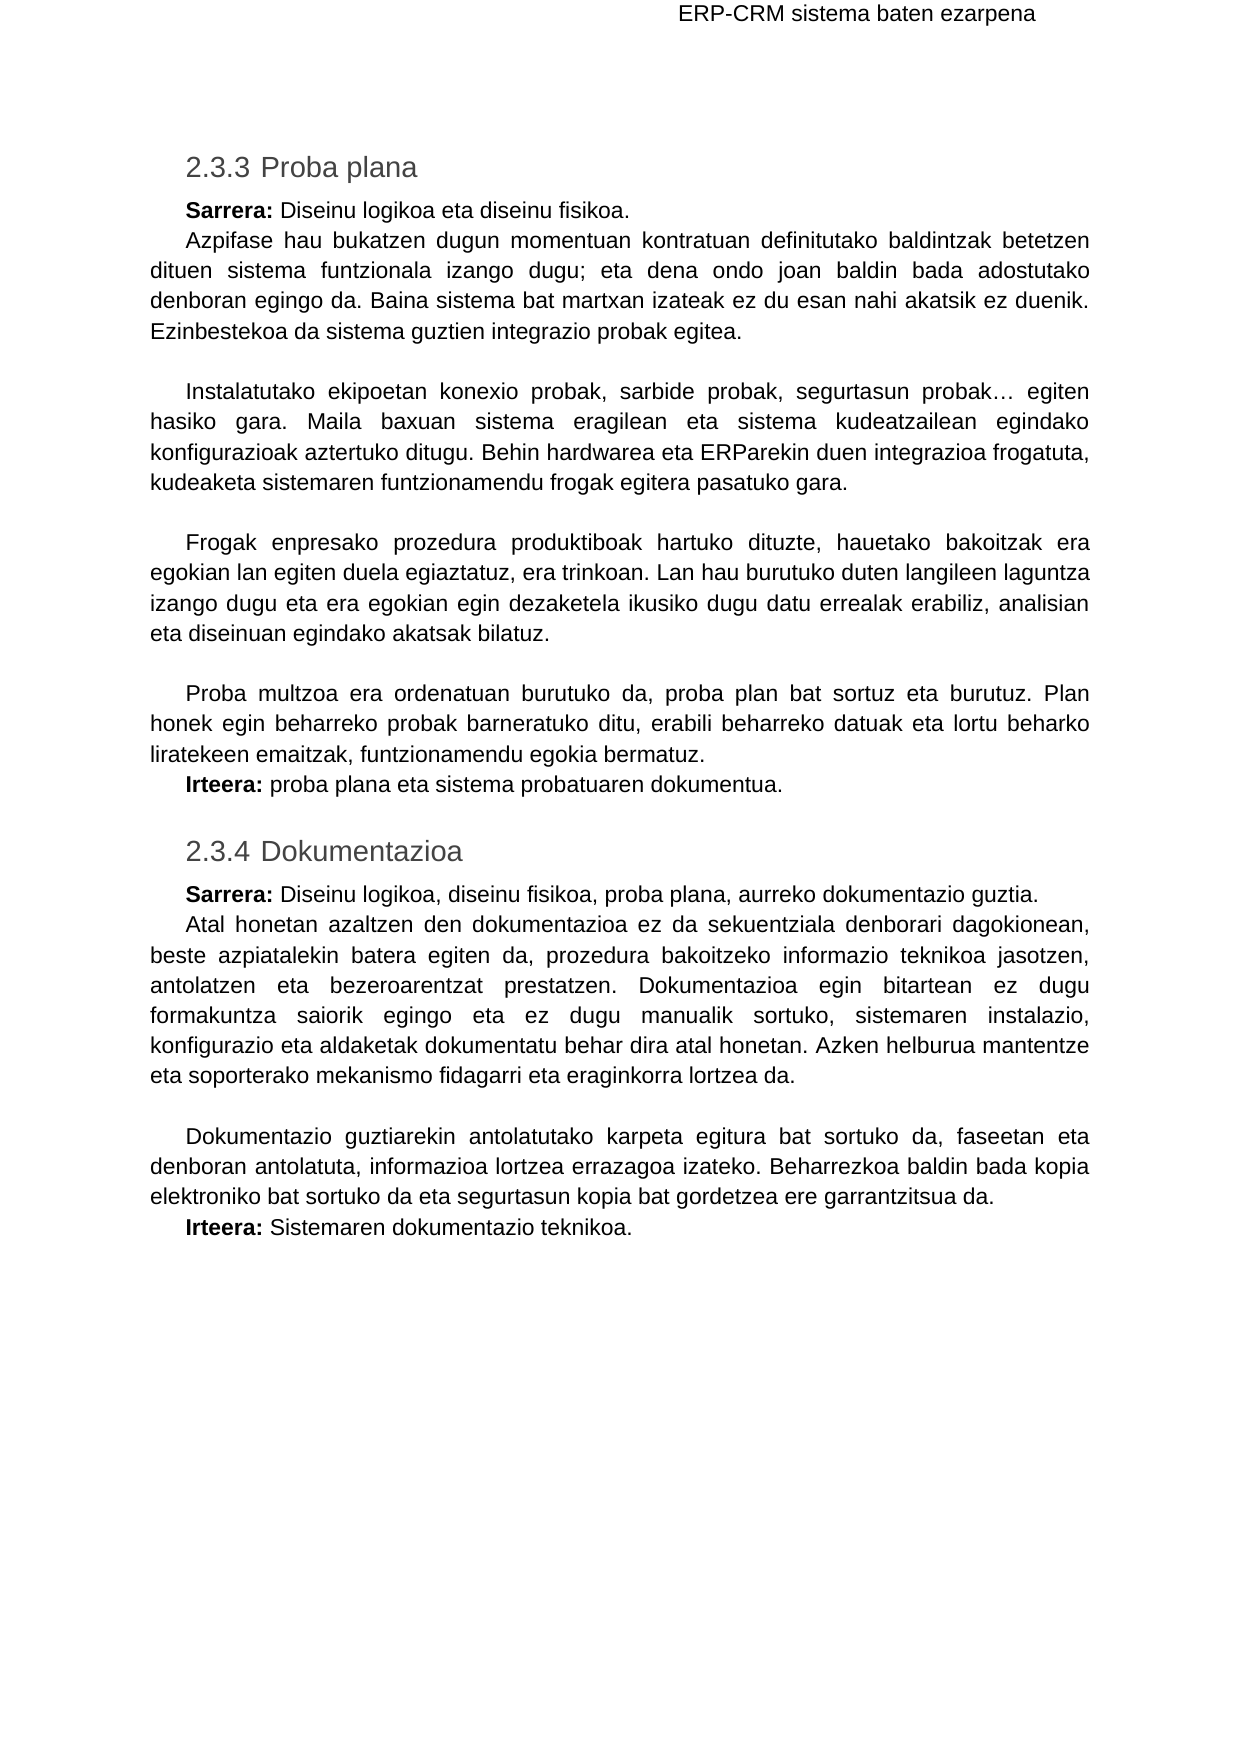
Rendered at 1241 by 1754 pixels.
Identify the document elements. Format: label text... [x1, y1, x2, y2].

text Irteera: proba plana eta sistema probatuaren dokumentua. [150, 771, 1090, 797]
text Proba multzoa era ordenatuan burutuko da, proba plan bat sortuz eta burutuz. Plan honek egin beharreko probak barneratuko ditu, erabili beharreko datuak eta lortu beharko liratekeen emaitzak, funtzionamendu egokia bermatuz. [150, 680, 1090, 767]
text Instalatutako ekipoetan konexio probak, sarbide probak, segurtasun probak… egiten hasiko gara. Maila baxuan sistema eragilean eta sistema kudeatzailean egindako konfigurazioak aztertuko ditugu. Behin hardwarea eta ERParekin duen integrazioa frogatuta, kudeaketa sistemaren funtzionamendu frogak egitera pasatuko gara. [150, 378, 1090, 495]
subtitle Proba plana [185, 150, 1090, 183]
text Azpifase hau bukatzen dugun momentuan kontratuan definitutako baldintzak betetzen dituen sistema funtzionala izango dugu; eta dena ondo joan baldin bada adostutako denboran egingo da. Baina sistema bat martxan izateak ez du esan nahi akatsik ez duenik. Ezinbestekoa da sistema guztien integrazio probak egitea. [150, 227, 1090, 344]
text Dokumentazio guztiarekin antolatutako karpeta egitura bat sortuko da, faseetan eta denboran antolatuta, informazioa lortzea errazagoa izateko. Beharrezkoa baldin bada kopia elektroniko bat sortuko da eta segurtasun kopia bat gordetzea ere garrantzitsua da. [150, 1123, 1090, 1210]
text Sarrera: Diseinu logikoa, diseinu fisikoa, proba plana, aurreko dokumentazio guztia. [150, 881, 1090, 908]
subtitle Dokumentazioa [185, 834, 1090, 868]
text Frogak enpresako prozedura produktiboak hartuko dituzte, hauetako bakoitzak era egokian lan egiten duela egiaztatuz, era trinkoan. Lan hau burutuko duten langileen laguntza izango dugu eta era egokian egin dezaketela ikusiko dugu datu errealak erabiliz, analisian eta diseinuan egindako akatsak bilatuz. [150, 529, 1090, 646]
text Sarrera: Diseinu logikoa eta diseinu fisikoa. [150, 197, 1090, 223]
text Irteera: Sistemaren dokumentazio teknikoa. [150, 1213, 1090, 1240]
text Atal honetan azaltzen den dokumentazioa ez da sekuentziala denborari dagokionean, beste azpiatalekin batera egiten da, prozedura bakoitzeko informazio teknikoa jasotzen, antolatzen eta bezeroarentzat prestatzen. Dokumentazioa egin bitartean ez dugu formakuntza saiorik egingo eta ez dugu manualik sortuko, sistemaren instalazio, konfigurazio eta aldaketak dokumentatu behar dira atal honetan. Azken helburua mantentze eta soporterako mekanismo fidagarri eta eraginkorra lortzea da. [150, 911, 1090, 1089]
